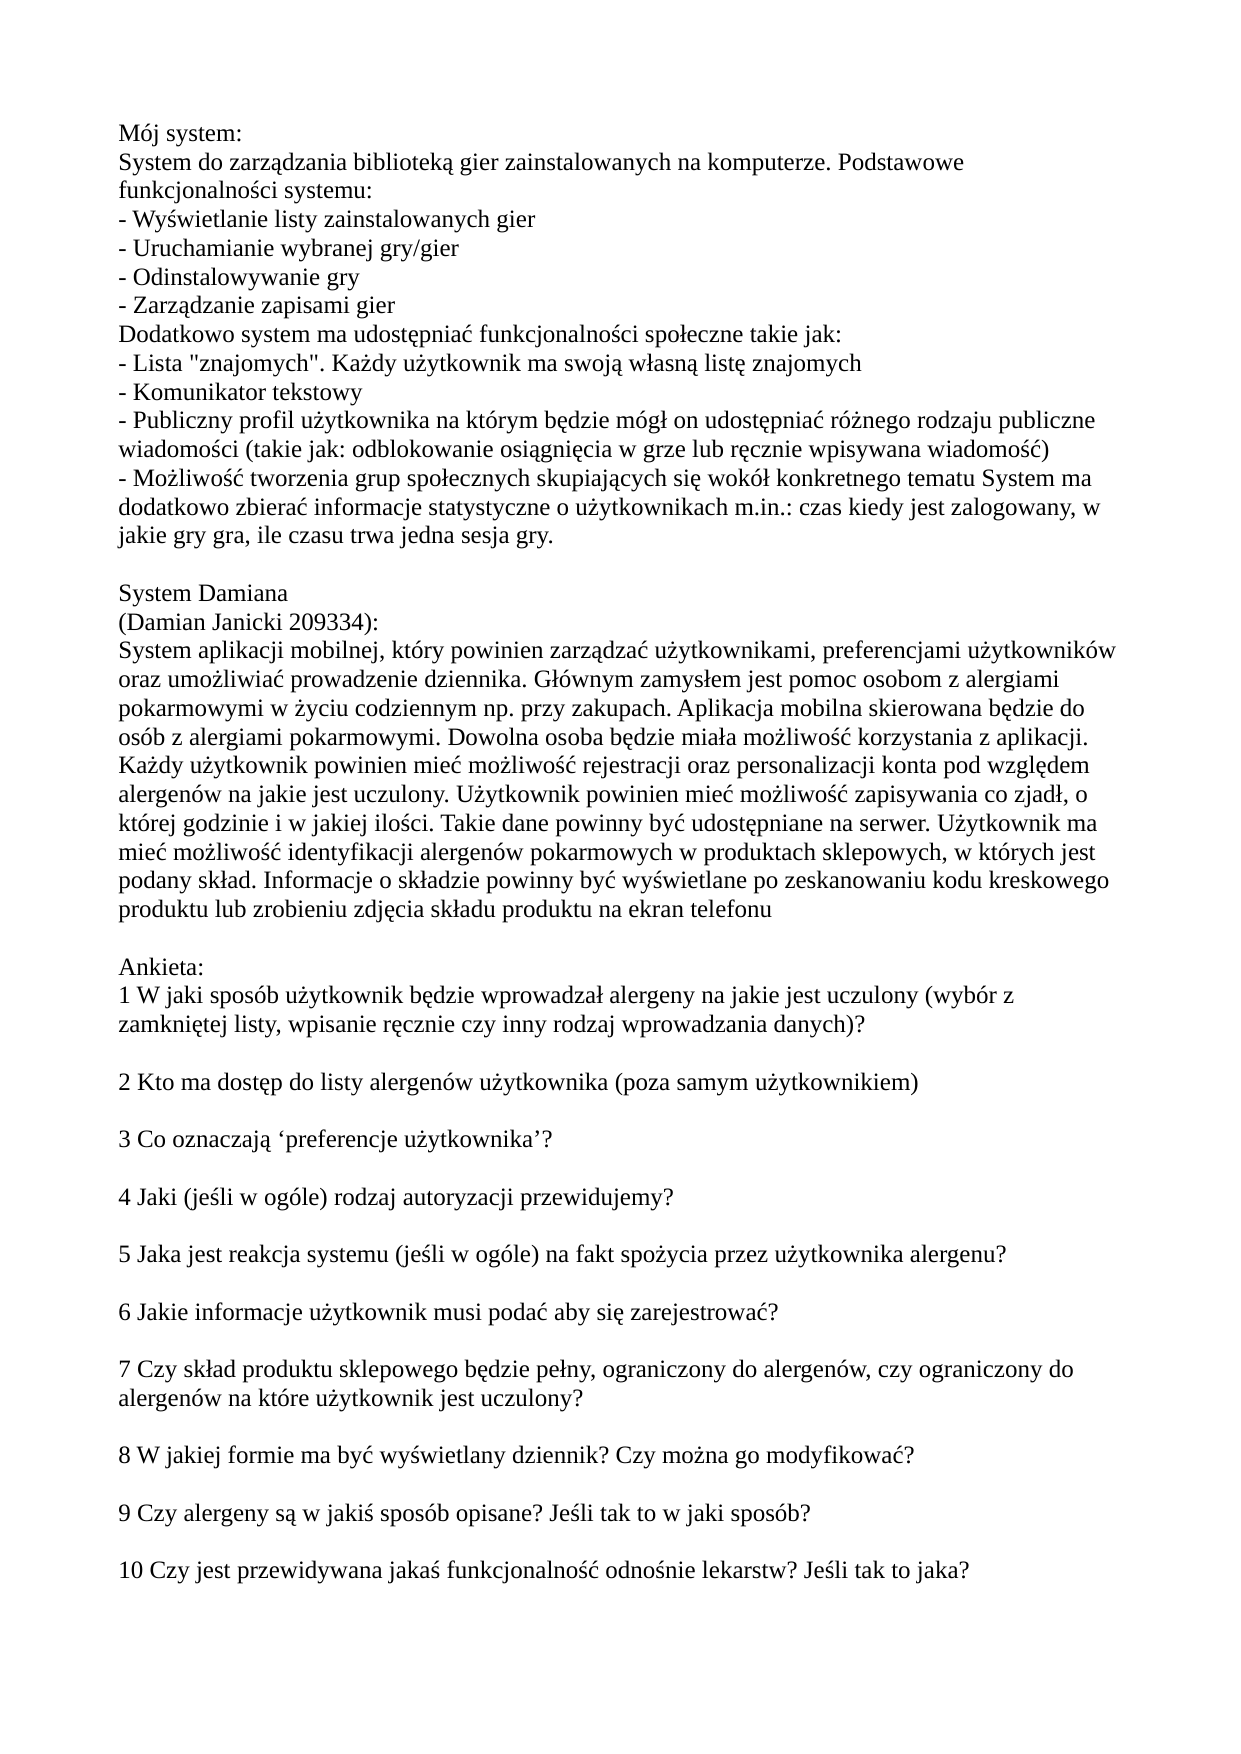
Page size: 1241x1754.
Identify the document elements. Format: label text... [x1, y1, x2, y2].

text (Damian Janicki 209334): [118, 607, 1122, 636]
text - Odinstalowywanie gry [118, 262, 1122, 291]
text - Komunikator tekstowy [118, 377, 1122, 406]
text - Zarządzanie zapisami gier [118, 291, 1122, 319]
text System aplikacji mobilnej, który powinien zarządzać użytkownikami, preferencjami użytkowników oraz umożliwiać prowadzenie dziennika. Głównym zamysłem jest pomoc osobom z alergiami pokarmowymi w życiu codziennym np. przy zakupach. Aplikacja mobilna skierowana będzie do osób z alergiami pokarmowymi. Dowolna osoba będzie miała możliwość korzystania z aplikacji. Każdy użytkownik powinien mieć możliwość rejestracji oraz personalizacji konta pod względem alergenów na jakie jest uczulony. Użytkownik powinien mieć możliwość zapisywania co zjadł, o której godzinie i w jakiej ilości. Takie dane powinny być udostępniane na serwer. Użytkownik ma mieć możliwość identyfikacji alergenów pokarmowych w produktach sklepowych, w których jest podany skład. Informacje o składzie powinny być wyświetlane po zeskanowaniu kodu kreskowego produktu lub zrobieniu zdjęcia składu produktu na ekran telefonu [118, 636, 1122, 923]
text - Wyświetlanie listy zainstalowanych gier [118, 204, 1122, 233]
text - Lista "znajomych". Każdy użytkownik ma swoją własną listę znajomych [118, 348, 1122, 377]
text 5 Jaka jest reakcja systemu (jeśli w ogóle) na fakt spożycia przez użytkownika alergenu? [118, 1239, 1122, 1268]
text System do zarządzania biblioteką gier zainstalowanych na komputerze. Podstawowe funkcjonalności systemu: [118, 147, 1122, 204]
text 4 Jaki (jeśli w ogóle) rodzaj autoryzacji przewidujemy? [118, 1182, 1122, 1211]
text 10 Czy jest przewidywana jakaś funkcjonalność odnośnie lekarstw? Jeśli tak to jaka? [118, 1556, 1122, 1584]
text 1 W jaki sposób użytkownik będzie wprowadzał alergeny na jakie jest uczulony (wybór z zamkniętej listy, wpisanie ręcznie czy inny rodzaj wprowadzania danych)? [118, 981, 1122, 1038]
text 7 Czy skład produktu sklepowego będzie pełny, ograniczony do alergenów, czy ograniczony do alergenów na które użytkownik jest uczulony? [118, 1354, 1122, 1412]
text 3 Co oznaczają ‘preferencje użytkownika’? [118, 1124, 1122, 1153]
text - Uruchamianie wybranej gry/gier [118, 233, 1122, 262]
text - Publiczny profil użytkownika na którym będzie mógł on udostępniać różnego rodzaju publiczne wiadomości (takie jak: odblokowanie osiągnięcia w grze lub ręcznie wpisywana wiadomość) [118, 406, 1122, 463]
text System Damiana [118, 578, 1122, 607]
text 9 Czy alergeny są w jakiś sposób opisane? Jeśli tak to w jaki sposób? [118, 1498, 1122, 1527]
text 6 Jakie informacje użytkownik musi podać aby się zarejestrować? [118, 1297, 1122, 1326]
text 8 W jakiej formie ma być wyświetlany dziennik? Czy można go modyfikować? [118, 1441, 1122, 1469]
text - Możliwość tworzenia grup społecznych skupiających się wokół konkretnego tematu System ma dodatkowo zbierać informacje statystyczne o użytkownikach m.in.: czas kiedy jest zalogowany, w jakie gry gra, ile czasu trwa jedna sesja gry. [118, 463, 1122, 549]
text Dodatkowo system ma udostępniać funkcjonalności społeczne takie jak: [118, 319, 1122, 348]
text Ankieta: [118, 952, 1122, 981]
text Mój system: [118, 118, 1122, 147]
text 2 Kto ma dostęp do listy alergenów użytkownika (poza samym użytkownikiem) [118, 1067, 1122, 1096]
